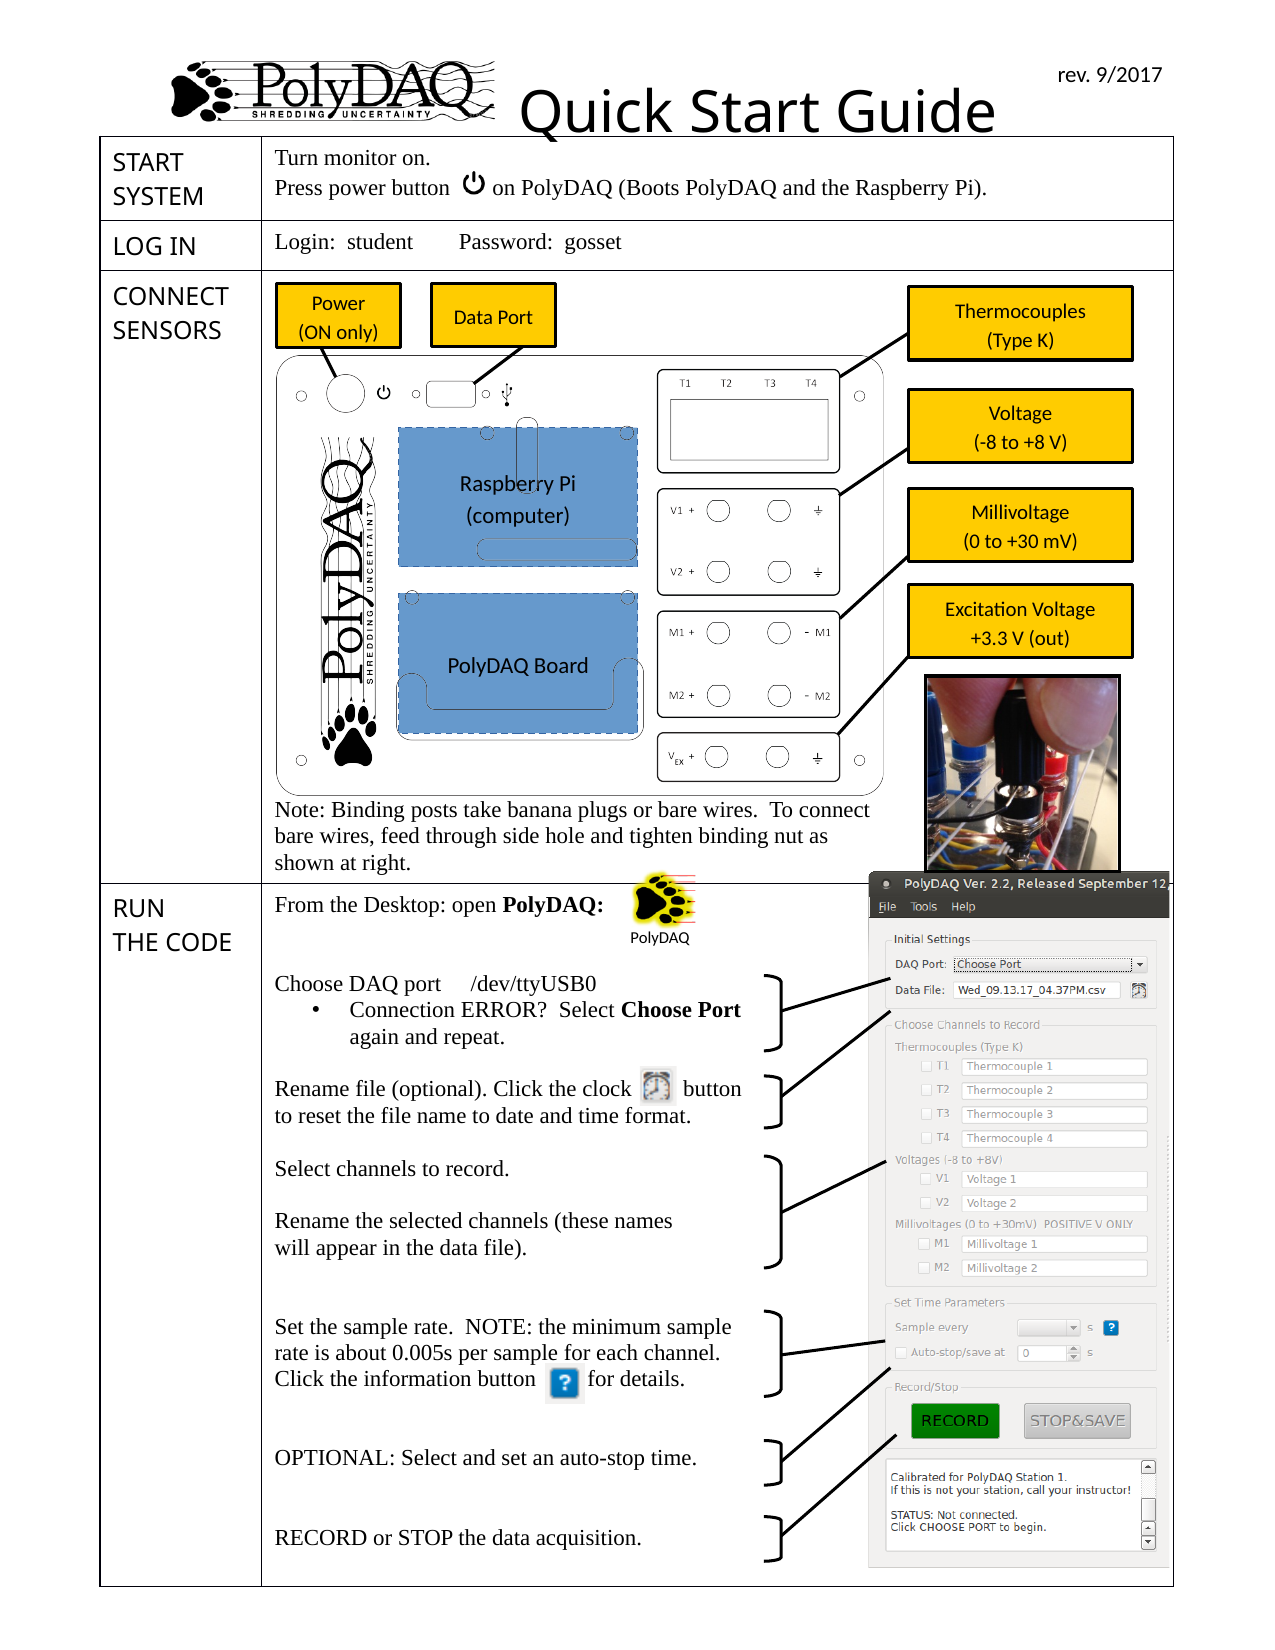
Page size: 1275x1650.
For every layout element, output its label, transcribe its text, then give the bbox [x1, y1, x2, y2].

table_cell Login: student Password: gosset [262, 221, 1173, 270]
table_cell LOG IN [101, 221, 261, 270]
table_cell RUN THE CODE [101, 884, 261, 1586]
table_header Turn monitor on. Press power button on PolyDAQ (Boots PolyDAQ and the Raspberry Pi). [262, 137, 1173, 220]
table_cell Note: Binding posts take banana plugs or bare wires. To connect bare wires, feed through side hole and tighten binding nut as shown at right. [262, 271, 1173, 882]
picture [276, 355, 884, 796]
picture [165, 55, 500, 127]
picture [629, 865, 696, 933]
picture [545, 1363, 568, 1404]
picture [639, 1066, 664, 1086]
picture [927, 678, 1118, 870]
table_header START SYSTEM [101, 137, 261, 220]
table_cell CONNECT SENSORS [101, 271, 261, 882]
table_cell From the Desktop: open PolyDAQ: Choose DAQ port  /dev/ttyUSB0 Connection ERROR? Select Choose Port again and repeat. Rename file (optional). Click the clock button to reset the file name to date and time format. Select channels to record. Rename the selected channels (these names will appear in the data file). Set the sample rate. NOTE: the minimum sample rate is about 0.005s per sample for each channel. Click the information button for details. OPTIONAL: Select and set an auto-stop time. RECORD or STOP the data acquisition. [262, 884, 1173, 1586]
picture [461, 170, 486, 195]
